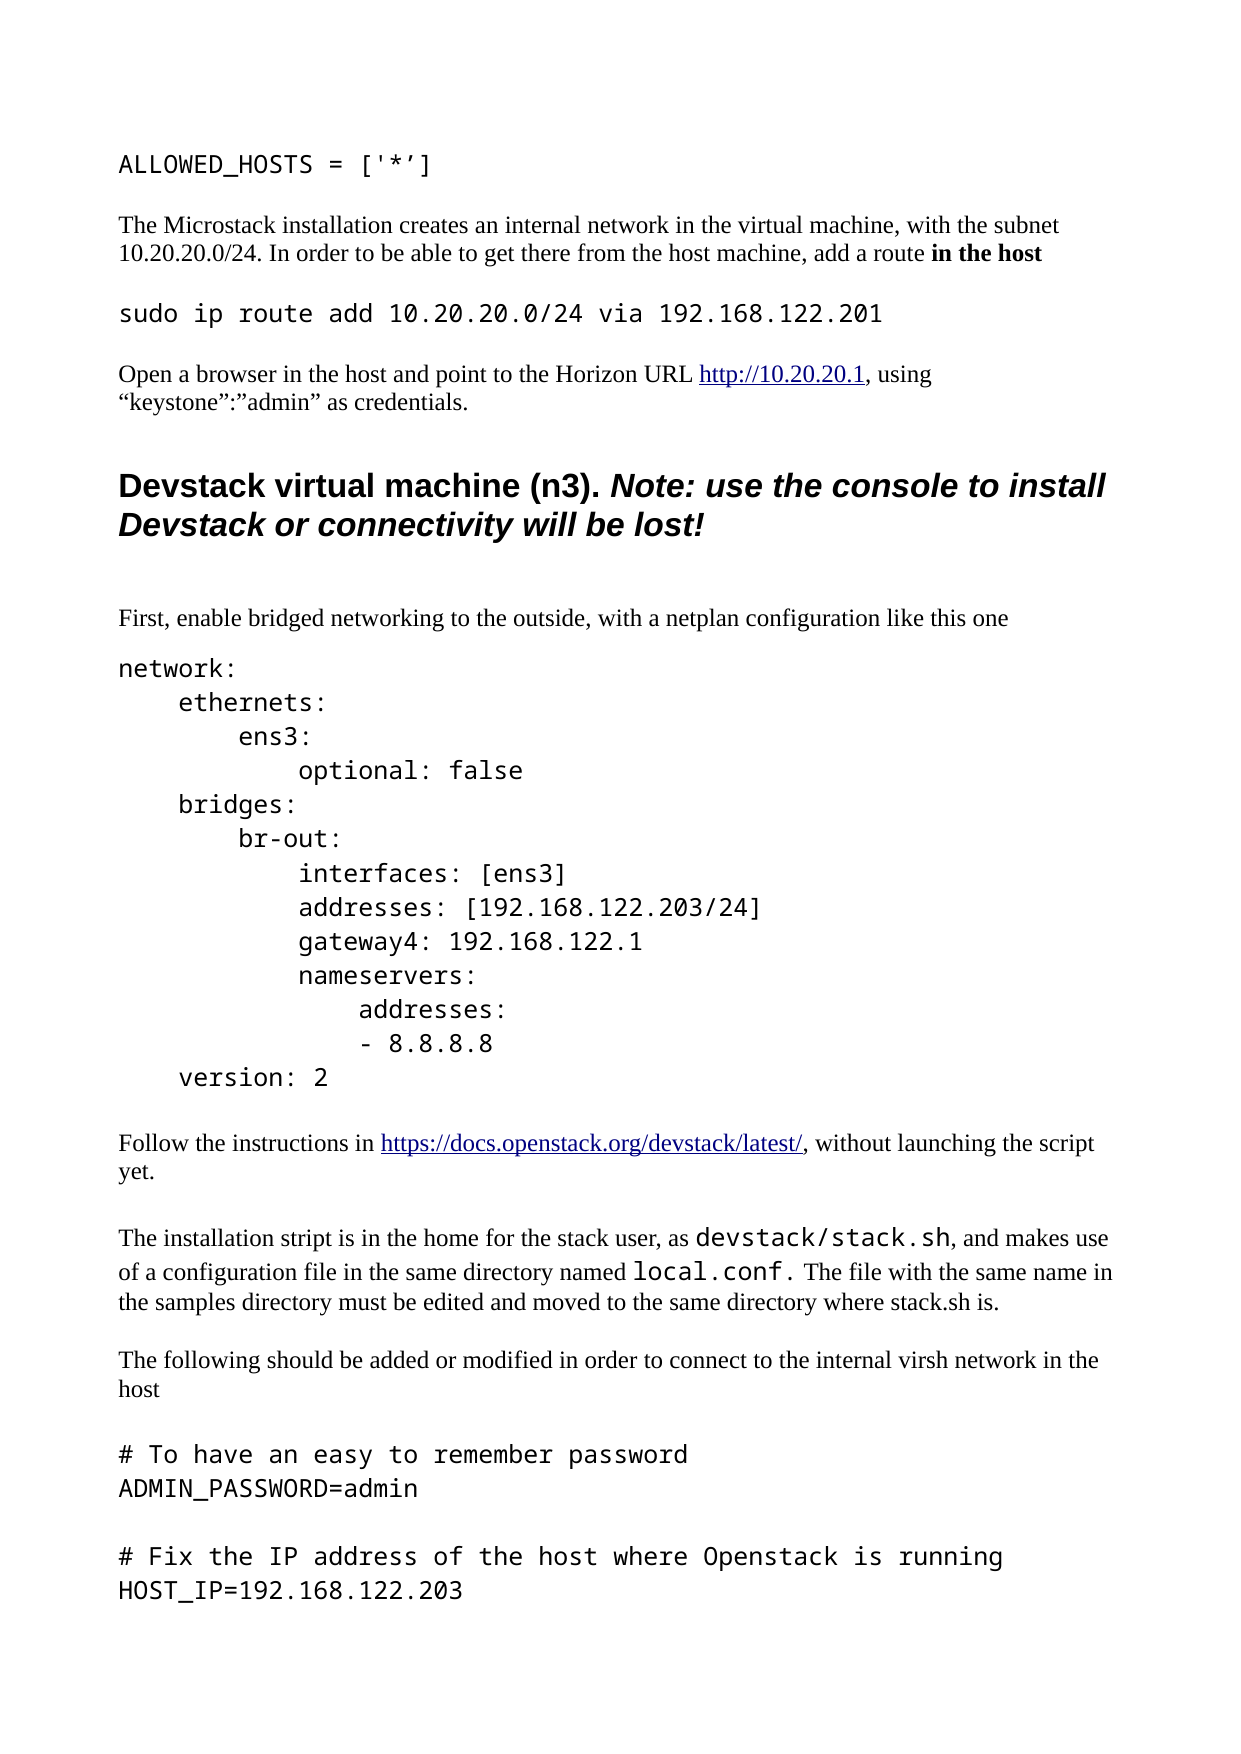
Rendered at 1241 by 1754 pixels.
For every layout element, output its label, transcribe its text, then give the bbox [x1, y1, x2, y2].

text ALLOWED_HOSTS = ['*’] [118, 147, 1122, 181]
text Follow the instructions in https://docs.openstack.org/devstack/latest/, without launching the script yet. [118, 1128, 1122, 1185]
text nameservers: [118, 957, 1122, 991]
text The installation stript is in the home for the stack user, as devstack/stack.sh, and makes use of a configuration file in the same directory named local.conf. The file with the same name in the samples directory must be edited and moved to the same directory where stack.sh is. [118, 1219, 1122, 1316]
text br-out: [118, 821, 1122, 855]
text network: [118, 651, 1122, 685]
text interfaces: [ens3] [118, 855, 1122, 889]
text ADMIN_PASSWORD=admin [118, 1471, 1122, 1504]
text version: 2 [118, 1059, 1122, 1094]
text addresses: [118, 991, 1122, 1026]
text The Microstack installation creates an internal network in the virtual machine, with the subnet 10.20.20.0/24. In order to be able to get there from the host machine, add a route in the host [118, 210, 1122, 267]
text sudo ip route add 10.20.20.0/24 via 192.168.122.201 [118, 296, 1122, 330]
text bridges: [118, 787, 1122, 821]
text optional: false [118, 753, 1122, 787]
text gateway4: 192.168.122.1 [118, 923, 1122, 957]
text ethernets: [118, 685, 1122, 719]
text The following should be added or modified in order to connect to the internal virsh network in the host [118, 1345, 1122, 1402]
text - 8.8.8.8 [118, 1026, 1122, 1059]
text addresses: [192.168.122.203/24] [118, 889, 1122, 923]
text Open a browser in the host and point to the Horizon URL http://10.20.20.1, using “keystone”:”admin” as credentials. [118, 359, 1122, 416]
text # Fix the IP address of the host where Openstack is running [118, 1539, 1122, 1573]
text First, enable bridged networking to the outside, with a netplan configuration like this one [118, 603, 1122, 632]
text HOST_IP=192.168.122.203 [118, 1573, 1122, 1607]
text # To have an easy to remember password [118, 1436, 1122, 1471]
text ens3: [118, 719, 1122, 753]
subtitle Devstack virtual machine (n3). Note: use the console to install Devstack or connectivity will be lost! [118, 466, 1122, 543]
